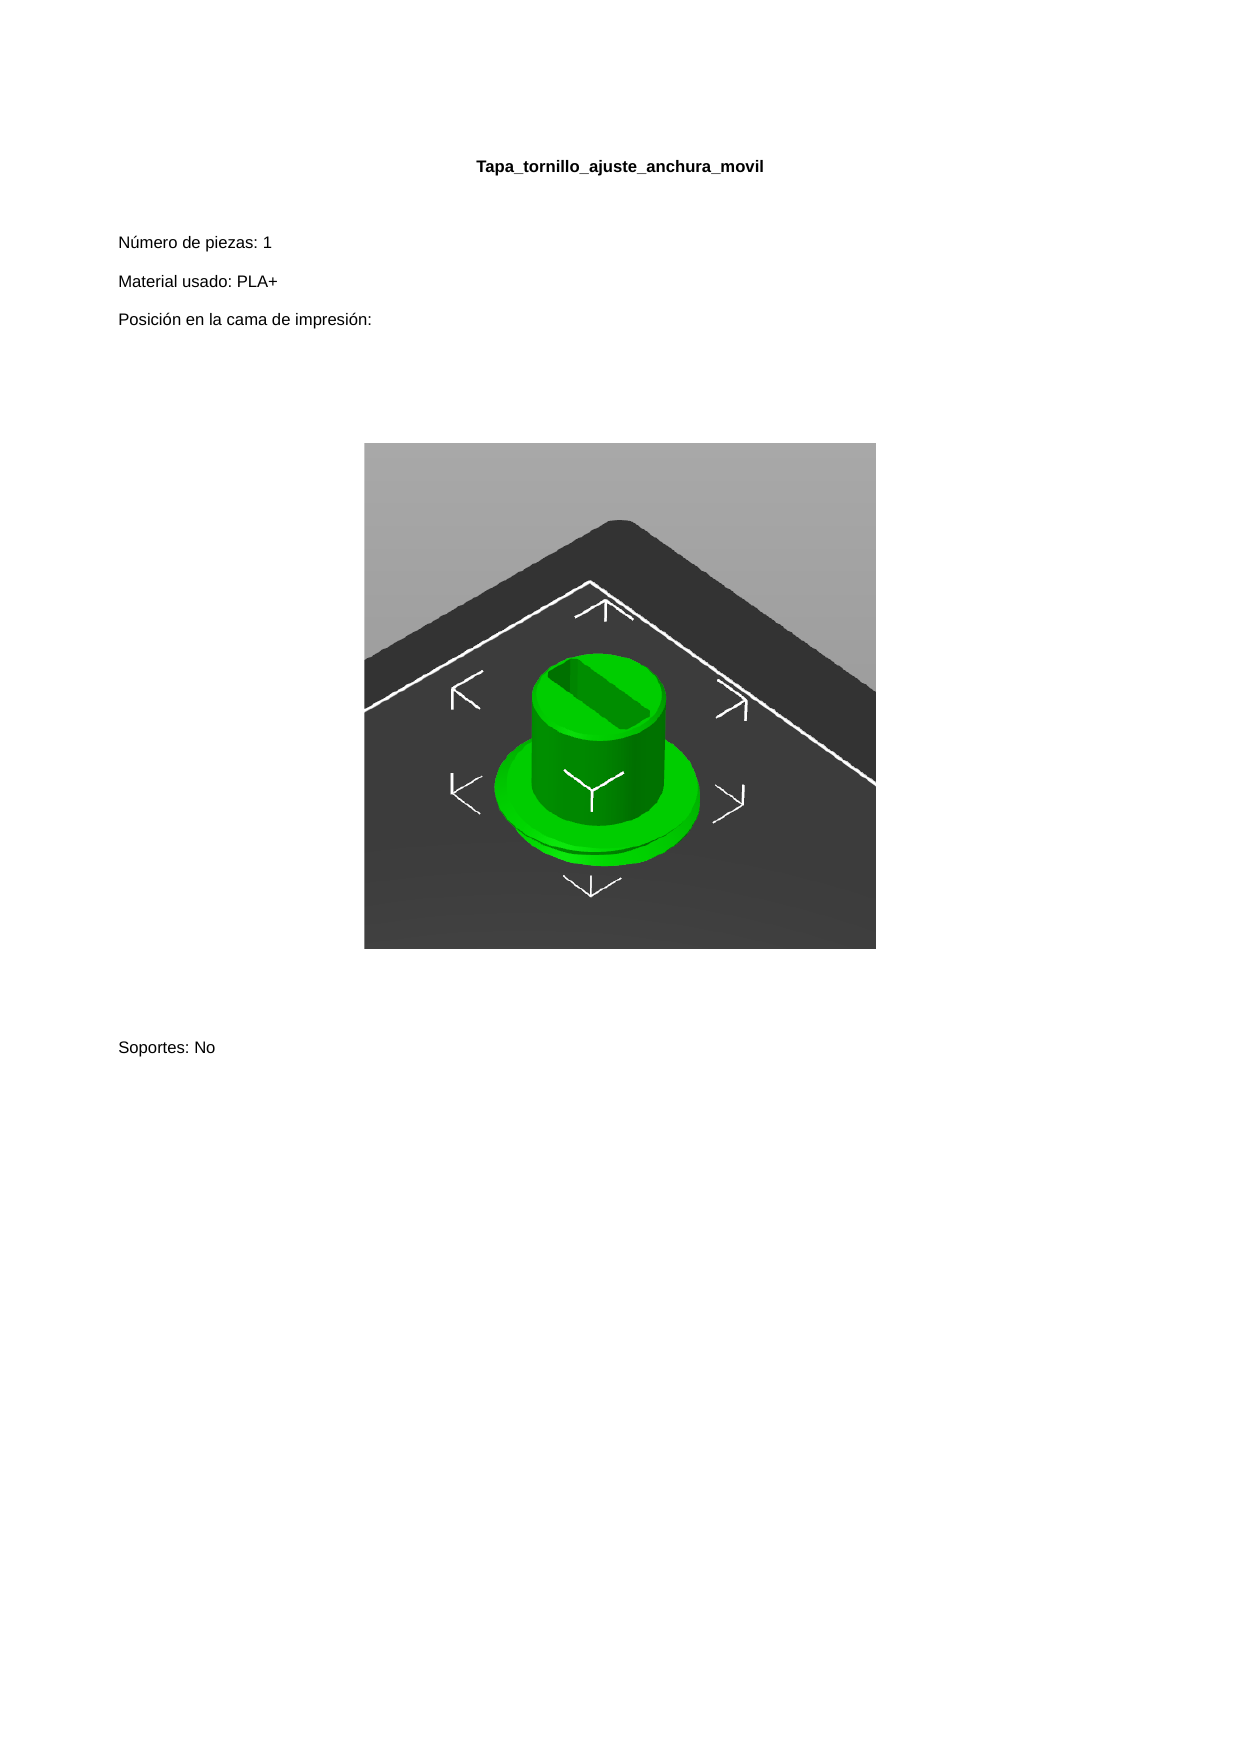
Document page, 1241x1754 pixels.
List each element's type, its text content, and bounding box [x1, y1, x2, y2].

text Posición en la cama de impresión: [118, 310, 1122, 329]
text Material usado: PLA+ [118, 271, 1122, 291]
text Número de piezas: 1 [118, 233, 1122, 252]
text Tapa_tornillo_ajuste_anchura_movil [118, 156, 1122, 176]
picture [364, 443, 876, 949]
text Soportes: No [118, 1038, 1122, 1057]
